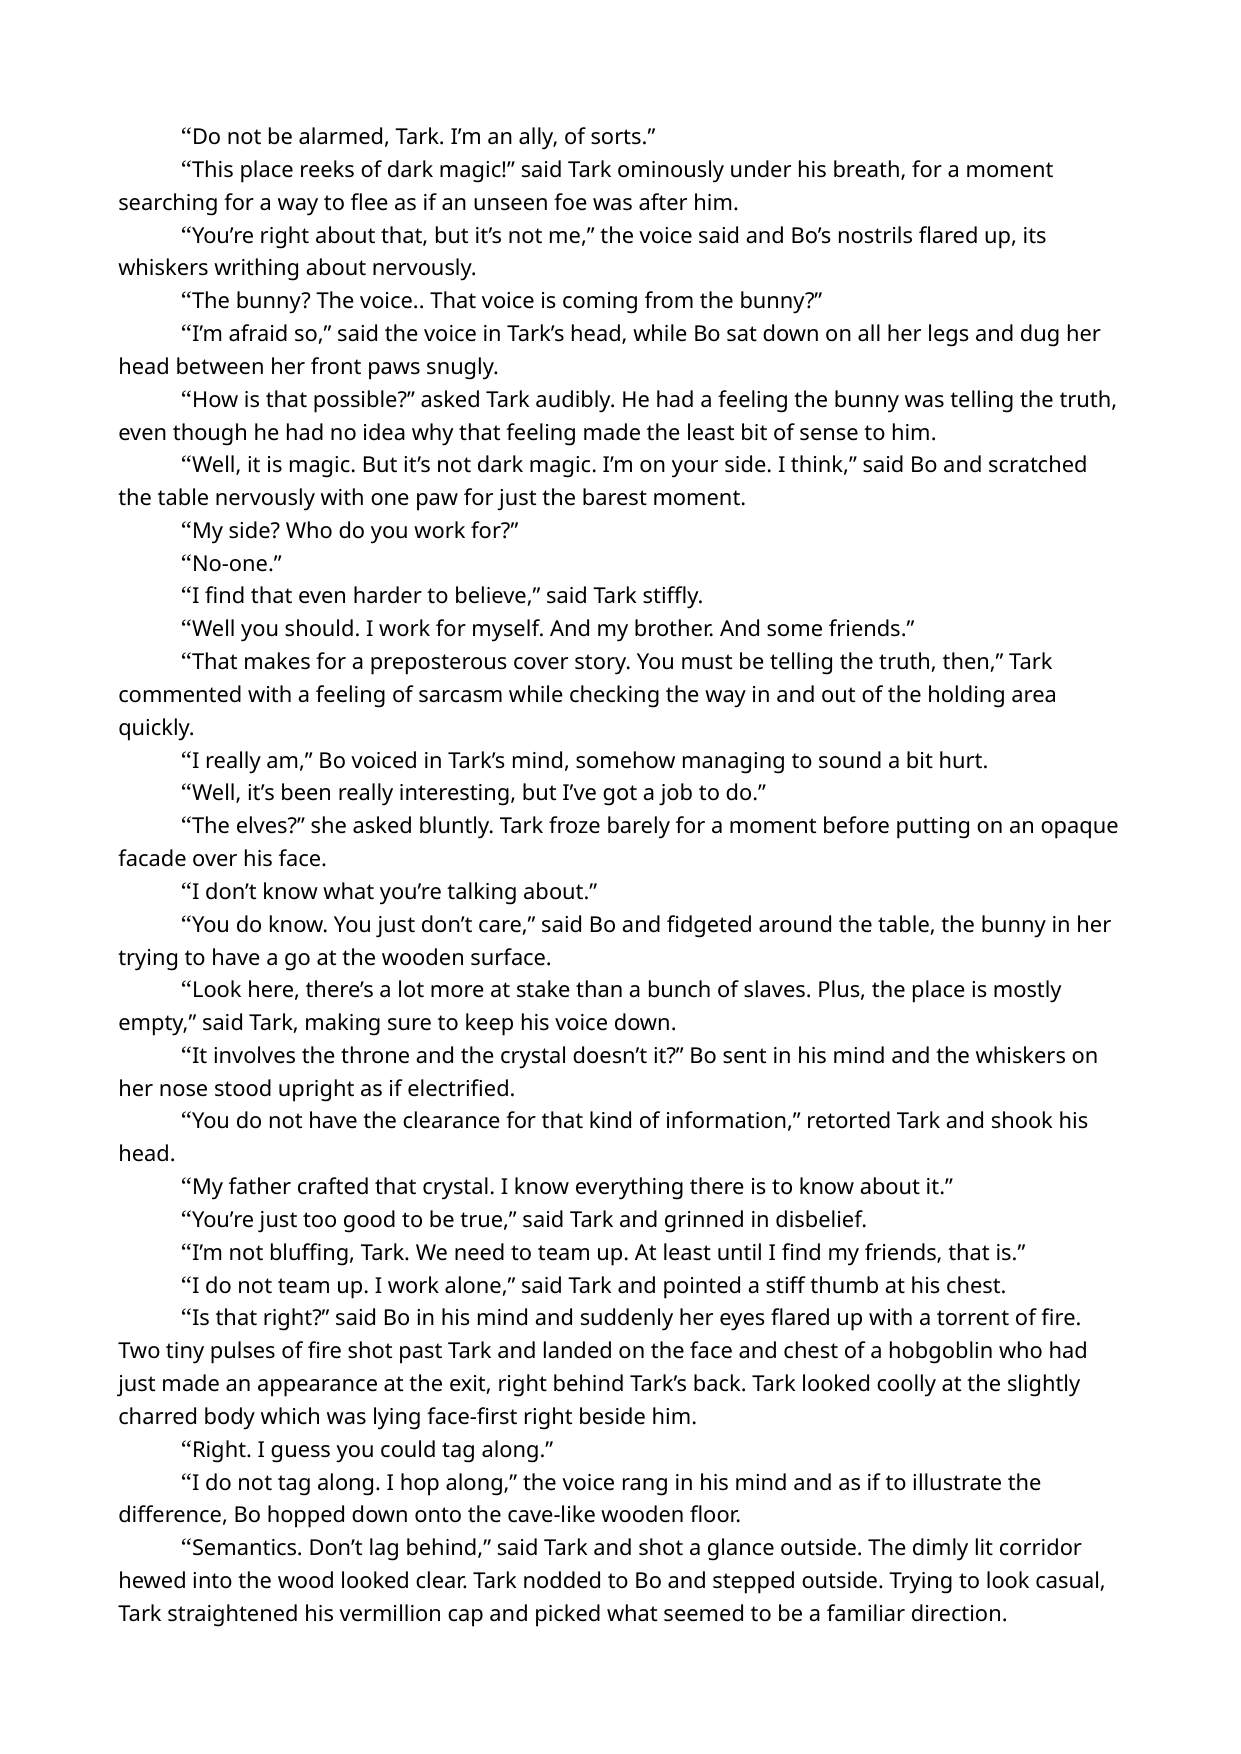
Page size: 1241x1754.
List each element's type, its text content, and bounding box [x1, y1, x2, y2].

text “It involves the throne and the crystal doesn’t it?” Bo sent in his mind and the whiskers on her nose stood upright as if electrified. [118, 1037, 1122, 1102]
text “You do not have the clearance for that kind of information,” retorted Tark and shook his head. [118, 1102, 1122, 1168]
text “You’re right about that, but it’s not me,” the voice said and Bo’s nostrils flared up, its whiskers writhing about nervously. [118, 217, 1122, 282]
text “Look here, there’s a lot more at stake than a bunch of slaves. Plus, the place is mostly empty,” said Tark, making sure to keep his voice down. [118, 971, 1122, 1037]
text “How is that possible?” asked Tark audibly. He had a feeling the bunny was telling the truth, even though he had no idea why that feeling made the least bit of sense to him. [118, 381, 1122, 446]
text “I do not tag along. I hop along,” the voice rang in his mind and as if to illustrate the difference, Bo hopped down onto the cave-like wooden floor. [118, 1463, 1122, 1529]
text “This place reeks of dark magic!” said Tark ominously under his breath, for a moment searching for a way to flee as if an unseen foe was after him. [118, 151, 1122, 217]
text “Is that right?” said Bo in his mind and suddenly her eyes flared up with a torrent of fire. Two tiny pulses of fire shot past Tark and landed on the face and chest of a hobgoblin who had just made an appearance at the exit, right behind Tark’s back. Tark looked coolly at the slightly charred body which was lying face-first right beside him. [118, 1299, 1122, 1431]
text “Well, it’s been really interesting, but I’ve got a job to do.” [118, 774, 1122, 807]
text “Well, it is magic. But it’s not dark magic. I’m on your side. I think,” said Bo and scratched the table nervously with one paw for just the barest moment. [118, 446, 1122, 512]
text “I’m not bluffing, Tark. We need to team up. At least until I find my friends, that is.” [118, 1234, 1122, 1267]
text “The bunny? The voice.. That voice is coming from the bunny?” [118, 282, 1122, 315]
text “My side? Who do you work for?” [118, 512, 1122, 545]
text “The elves?” she asked bluntly. Tark froze barely for a moment before putting on an opaque facade over his face. [118, 807, 1122, 873]
text “That makes for a preposterous cover story. You must be telling the truth, then,” Tark commented with a feeling of sarcasm while checking the way in and out of the holding area quickly. [118, 643, 1122, 742]
text “I do not team up. I work alone,” said Tark and pointed a stiff thumb at his chest. [118, 1267, 1122, 1299]
text “Well you should. I work for myself. And my brother. And some friends.” [118, 610, 1122, 643]
text “I find that even harder to believe,” said Tark stiffly. [118, 577, 1122, 610]
text “I don’t know what you’re talking about.” [118, 873, 1122, 906]
text “Right. I guess you could tag along.” [118, 1431, 1122, 1463]
text “You do know. You just don’t care,” said Bo and fidgeted around the table, the bunny in her trying to have a go at the wooden surface. [118, 906, 1122, 971]
text “Semantics. Don’t lag behind,” said Tark and shot a glance outside. The dimly lit corridor hewed into the wood looked clear. Tark nodded to Bo and stepped outside. Trying to look casual, Tark straightened his vermillion cap and picked what seemed to be a familiar direction. [118, 1529, 1122, 1627]
text “I really am,” Bo voiced in Tark’s mind, somehow managing to sound a bit hurt. [118, 742, 1122, 774]
text “My father crafted that crystal. I know everything there is to know about it.” [118, 1168, 1122, 1201]
text “I’m afraid so,” said the voice in Tark’s head, while Bo sat down on all her legs and dug her head between her front paws snugly. [118, 315, 1122, 381]
text “No-one.” [118, 545, 1122, 577]
text “Do not be alarmed, Tark. I’m an ally, of sorts.” [118, 118, 1122, 151]
text “You’re just too good to be true,” said Tark and grinned in disbelief. [118, 1201, 1122, 1234]
